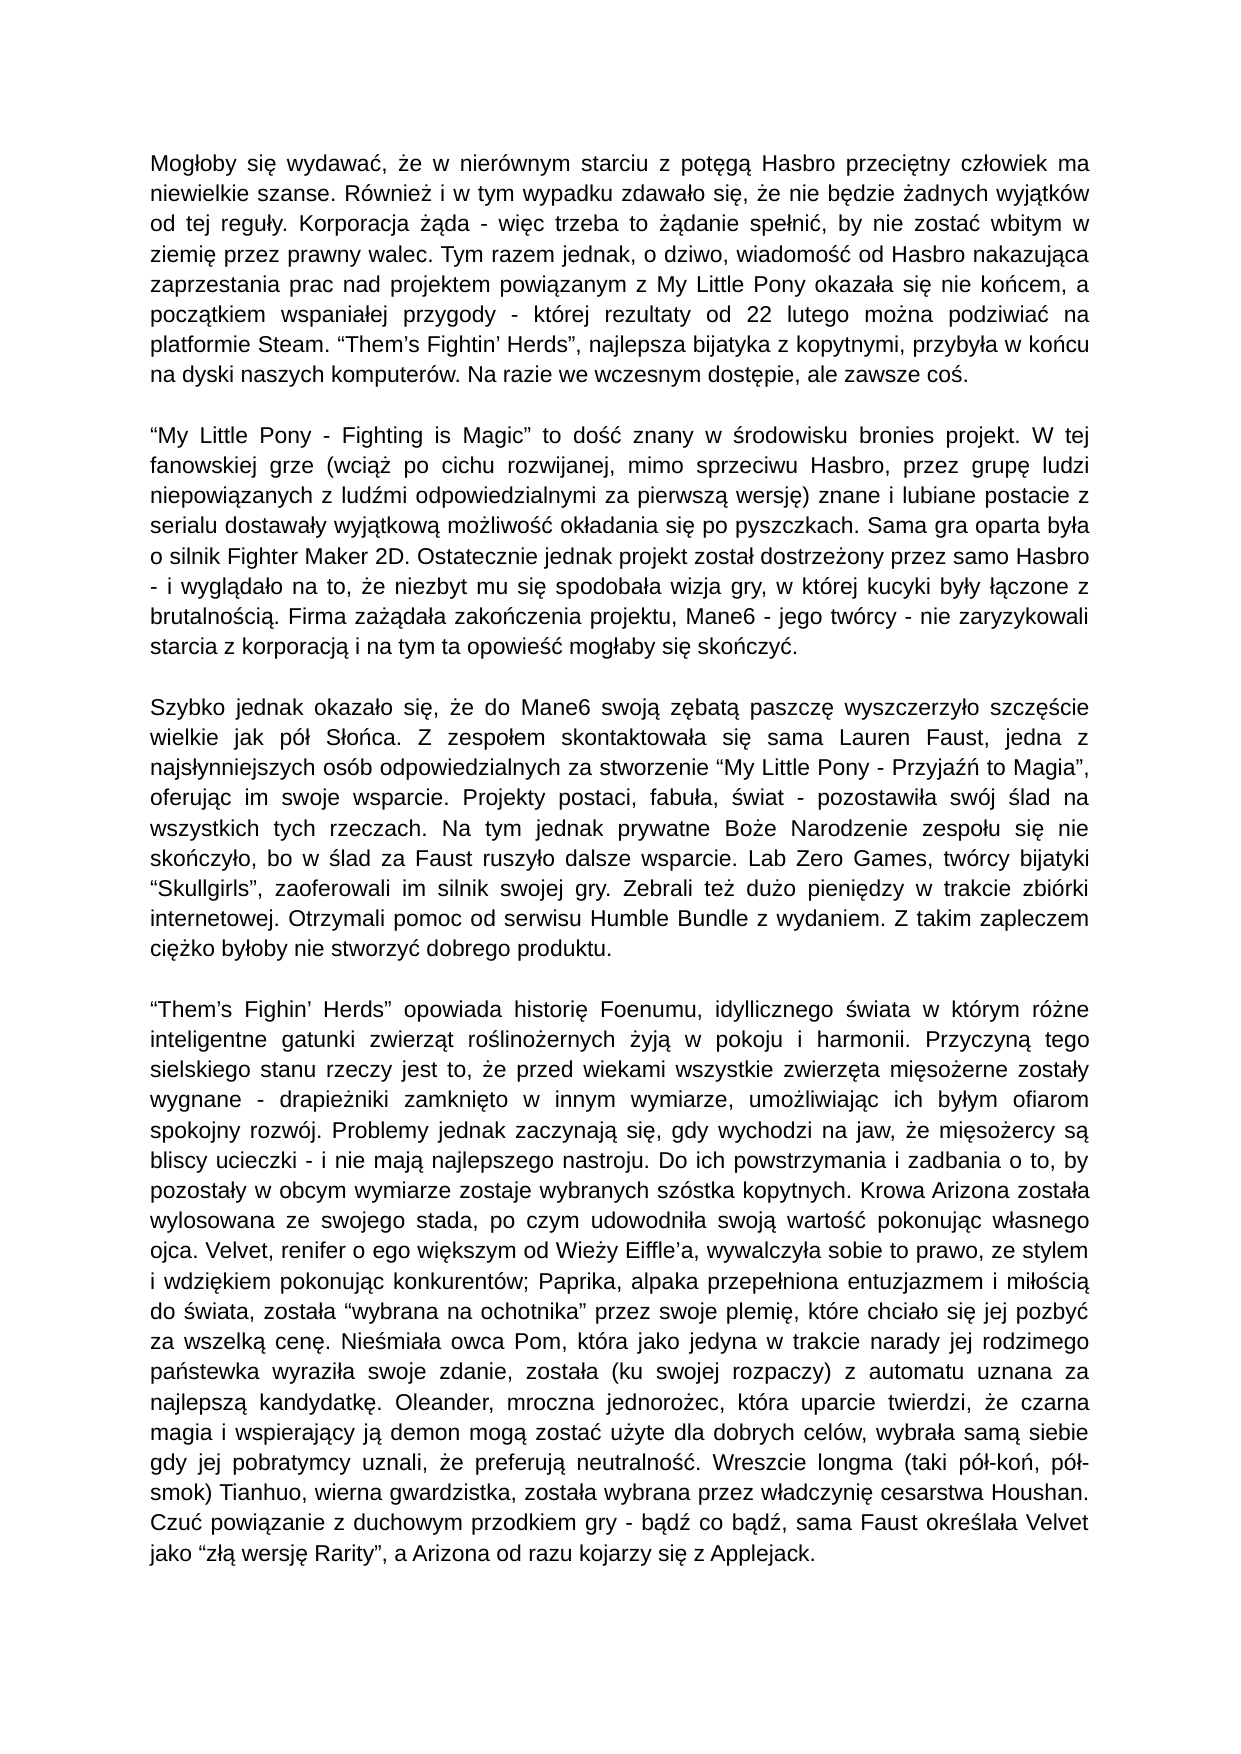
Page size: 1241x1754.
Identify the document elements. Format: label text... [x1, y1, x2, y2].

text Szybko jednak okazało się, że do Mane6 swoją zębatą paszczę wyszczerzyło szczęście wielkie jak pół Słońca. Z zespołem skontaktowała się sama Lauren Faust, jedna z najsłynniejszych osób odpowiedzialnych za stworzenie “My Little Pony - Przyjaźń to Magia”, oferując im swoje wsparcie. Projekty postaci, fabuła, świat - pozostawiła swój ślad na wszystkich tych rzeczach. Na tym jednak prywatne Boże Narodzenie zespołu się nie skończyło, bo w ślad za Faust ruszyło dalsze wsparcie. Lab Zero Games, twórcy bijatyki “Skullgirls”, zaoferowali im silnik swojej gry. Zebrali też dużo pieniędzy w trakcie zbiórki internetowej. Otrzymali pomoc od serwisu Humble Bundle z wydaniem. Z takim zapleczem ciężko byłoby nie stworzyć dobrego produktu. [150, 694, 1090, 962]
text Mogłoby się wydawać, że w nierównym starciu z potęgą Hasbro przeciętny człowiek ma niewielkie szanse. Również i w tym wypadku zdawało się, że nie będzie żadnych wyjątków od tej reguły. Korporacja żąda - więc trzeba to żądanie spełnić, by nie zostać wbitym w ziemię przez prawny walec. Tym razem jednak, o dziwo, wiadomość od Hasbro nakazująca zaprzestania prac nad projektem powiązanym z My Little Pony okazała się nie końcem, a początkiem wspaniałej przygody - której rezultaty od 22 lutego można podziwiać na platformie Steam. “Them’s Fightin’ Herds”, najlepsza bijatyka z kopytnymi, przybyła w końcu na dyski naszych komputerów. Na razie we wczesnym dostępie, ale zawsze coś. [150, 150, 1090, 388]
text “My Little Pony - Fighting is Magic” to dość znany w środowisku bronies projekt. W tej fanowskiej grze (wciąż po cichu rozwijanej, mimo sprzeciwu Hasbro, przez grupę ludzi niepowiązanych z ludźmi odpowiedzialnymi za pierwszą wersję) znane i lubiane postacie z serialu dostawały wyjątkową możliwość okładania się po pyszczkach. Sama gra oparta była o silnik Fighter Maker 2D. Ostatecznie jednak projekt został dostrzeżony przez samo Hasbro - i wyglądało na to, że niezbyt mu się spodobała wizja gry, w której kucyki były łączone z brutalnością. Firma zażądała zakończenia projektu, Mane6 - jego twórcy - nie zaryzykowali starcia z korporacją i na tym ta opowieść mogłaby się skończyć. [150, 422, 1090, 660]
text “Them’s Fighin’ Herds” opowiada historię Foenumu, idyllicznego świata w którym różne inteligentne gatunki zwierząt roślinożernych żyją w pokoju i harmonii. Przyczyną tego sielskiego stanu rzeczy jest to, że przed wiekami wszystkie zwierzęta mięsożerne zostały wygnane - drapieżniki zamknięto w innym wymiarze, umożliwiając ich byłym ofiarom spokojny rozwój. Problemy jednak zaczynają się, gdy wychodzi na jaw, że mięsożercy są bliscy ucieczki - i nie mają najlepszego nastroju. Do ich powstrzymania i zadbania o to, by pozostały w obcym wymiarze zostaje wybranych szóstka kopytnych. Krowa Arizona została wylosowana ze swojego stada, po czym udowodniła swoją wartość pokonując własnego ojca. Velvet, renifer o ego większym od Wieży Eiffle’a, wywalczyła sobie to prawo, ze stylem i wdziękiem pokonując konkurentów; Paprika, alpaka przepełniona entuzjazmem i miłością do świata, została “wybrana na ochotnika” przez swoje plemię, które chciało się jej pozbyć za wszelką cenę. Nieśmiała owca Pom, która jako jedyna w trakcie narady jej rodzimego państewka wyraziła swoje zdanie, została (ku swojej rozpaczy) z automatu uznana za najlepszą kandydatkę. Oleander, mroczna jednorożec, która uparcie twierdzi, że czarna magia i wspierający ją demon mogą zostać użyte dla dobrych celów, wybrała samą siebie gdy jej pobratymcy uznali, że preferują neutralność. Wreszcie longma (taki pół-koń, pół-smok) Tianhuo, wierna gwardzistka, została wybrana przez władczynię cesarstwa Houshan. Czuć powiązanie z duchowym przodkiem gry - bądź co bądź, sama Faust określała Velvet jako “złą wersję Rarity”, a Arizona od razu kojarzy się z Applejack. [150, 996, 1090, 1566]
